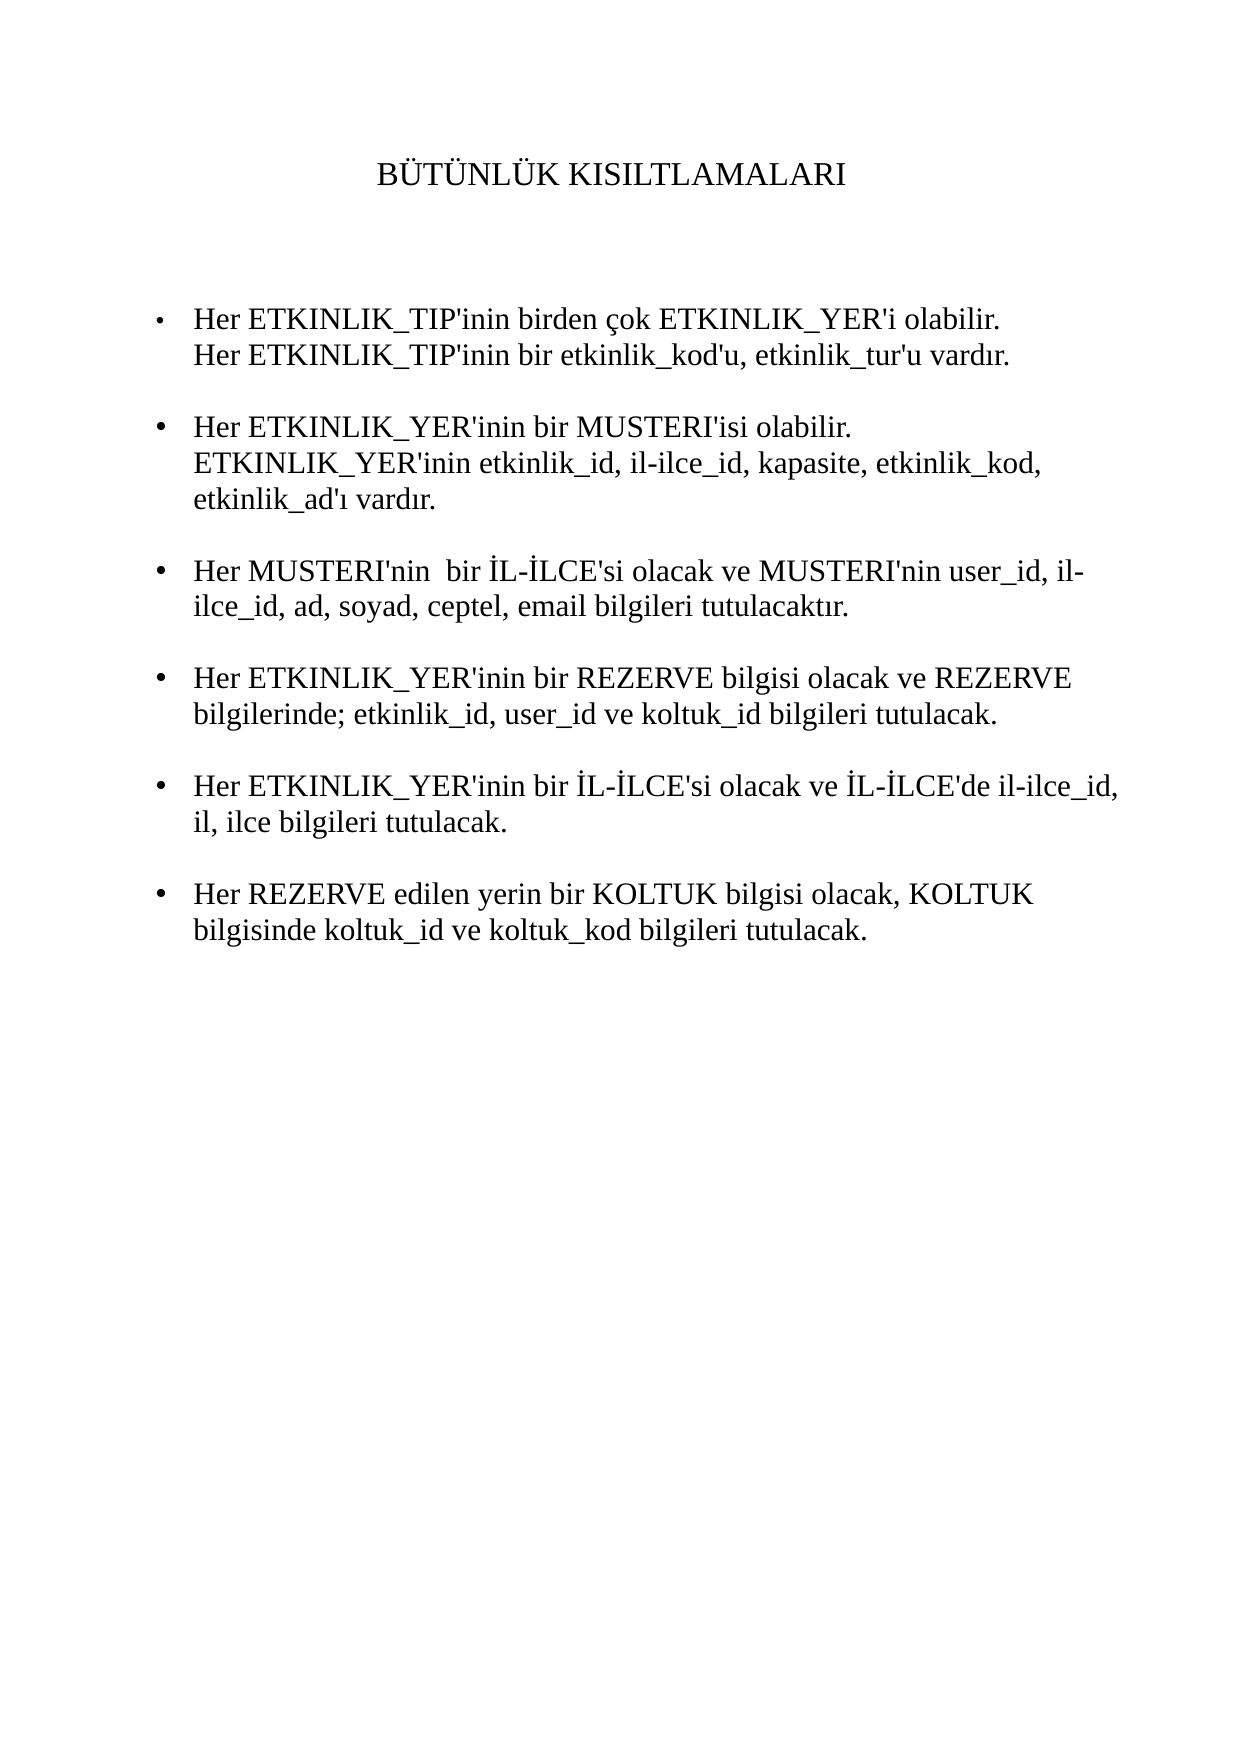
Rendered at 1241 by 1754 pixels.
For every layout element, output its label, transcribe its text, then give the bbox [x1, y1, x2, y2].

list Her REZERVE edilen yerin bir KOLTUK bilgisi olacak, KOLTUK bilgisinde koltuk_id ve koltuk_kod bilgileri tutulacak. [156, 875, 1122, 947]
list Her ETKINLIK_YER'inin bir MUSTERI'isi olabilir. ETKINLIK_YER'inin etkinlik_id, il-ilce_id, kapasite, etkinlik_kod, etkinlik_ad'ı vardır. [156, 408, 1122, 552]
list Her ETKINLIK_YER'inin bir İL-İLCE'si olacak ve İL-İLCE'de il-ilce_id, il, ilce bilgileri tutulacak. [156, 767, 1122, 875]
list Her ETKINLIK_TIP'inin birden çok ETKINLIK_YER'i olabilir. Her ETKINLIK_TIP'inin bir etkinlik_kod'u, etkinlik_tur'u vardır. [156, 300, 1122, 372]
text 0 0 1 BÜTÜNLÜK KISILTLAMALARI [118, 118, 1122, 192]
list Her MUSTERI'nin bir İL-İLCE'si olacak ve MUSTERI'nin user_id, il-ilce_id, ad, soyad, ceptel, email bilgileri tutulacaktır. [156, 552, 1122, 624]
list Her ETKINLIK_YER'inin bir REZERVE bilgisi olacak ve REZERVE bilgilerinde; etkinlik_id, user_id ve koltuk_id bilgileri tutulacak. [156, 659, 1122, 767]
